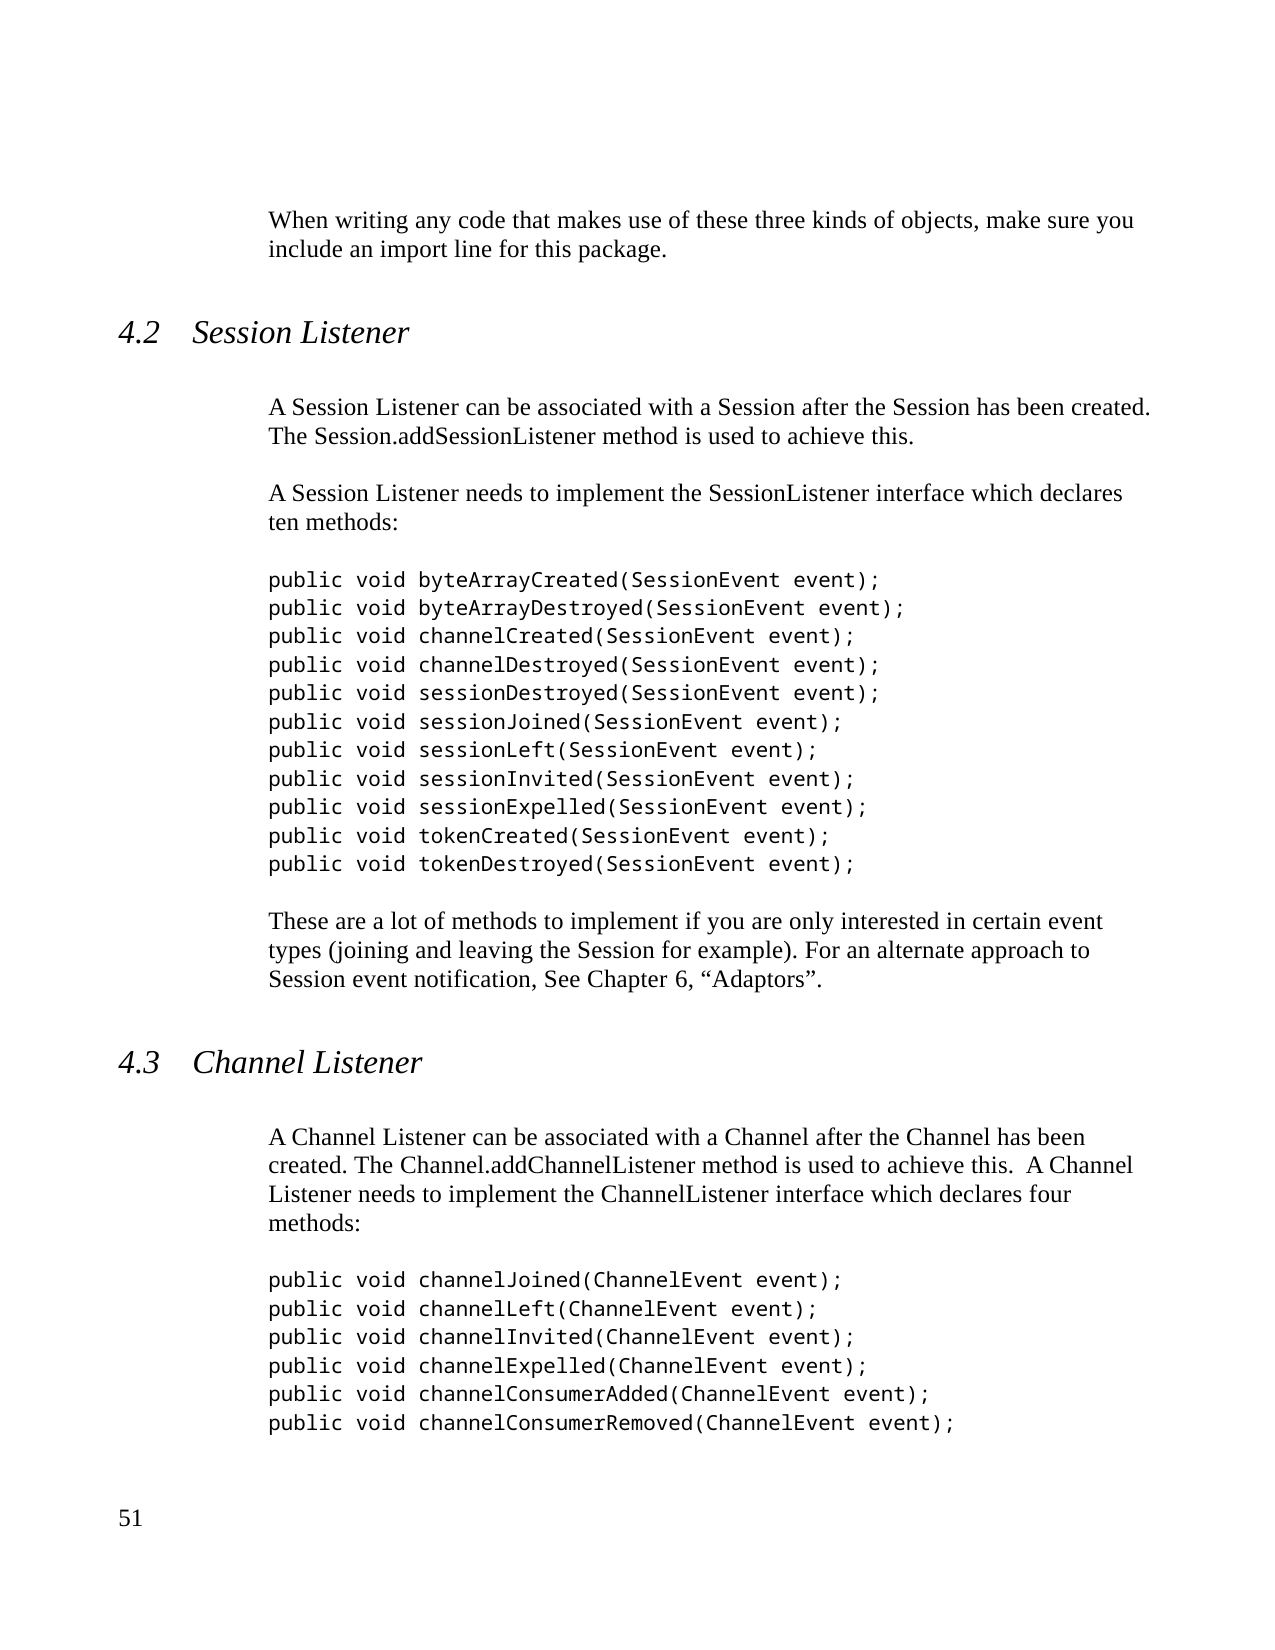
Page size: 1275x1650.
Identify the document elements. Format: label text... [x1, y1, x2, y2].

text public void byteArrayCreated(SessionEvent event); [268, 565, 1157, 593]
text public void channelDestroyed(SessionEvent event); [268, 650, 1157, 678]
text When writing any code that makes use of these three kinds of objects, make sure you include an import line for this package. [268, 206, 1157, 263]
text public void sessionJoined(SessionEvent event); [268, 707, 1157, 735]
text A Session Listener can be associated with a Session after the Session has been created. The Session.addSessionListener method is used to achieve this. [268, 392, 1157, 450]
text public void byteArrayDestroyed(SessionEvent event); [268, 593, 1157, 622]
text public void tokenCreated(SessionEvent event); [268, 821, 1157, 849]
text public void sessionInvited(SessionEvent event); [268, 764, 1157, 792]
text public void channelConsumerAdded(ChannelEvent event); [268, 1379, 1157, 1408]
text public void channelInvited(ChannelEvent event); [268, 1322, 1157, 1351]
subtitle 4.3 Channel Listener [118, 1042, 1157, 1081]
subtitle 4.2 Session Listener [118, 313, 1157, 351]
text These are a lot of methods to implement if you are only interested in certain event types (joining and leaving the Session for example). For an alternate approach to Session event notification, See Chapter 6, “Adaptors”. [268, 906, 1157, 993]
text public void sessionDestroyed(SessionEvent event); [268, 678, 1157, 707]
text A Session Listener needs to implement the SessionListener interface which declares ten methods: [268, 478, 1157, 536]
text public void channelCreated(SessionEvent event); [268, 622, 1157, 650]
text public void channelExpelled(ChannelEvent event); [268, 1351, 1157, 1379]
text public void sessionLeft(SessionEvent event); [268, 735, 1157, 764]
text A Channel Listener can be associated with a Channel after the Channel has been created. The Channel.addChannelListener method is used to achieve this. A Channel Listener needs to implement the ChannelListener interface which declares four methods: [268, 1122, 1157, 1237]
text public void channelLeft(ChannelEvent event); [268, 1294, 1157, 1322]
text public void channelJoined(ChannelEvent event); [268, 1266, 1157, 1294]
text public void channelConsumerRemoved(ChannelEvent event); [268, 1408, 1157, 1436]
text public void tokenDestroyed(SessionEvent event); [268, 849, 1157, 878]
text public void sessionExpelled(SessionEvent event); [268, 792, 1157, 821]
